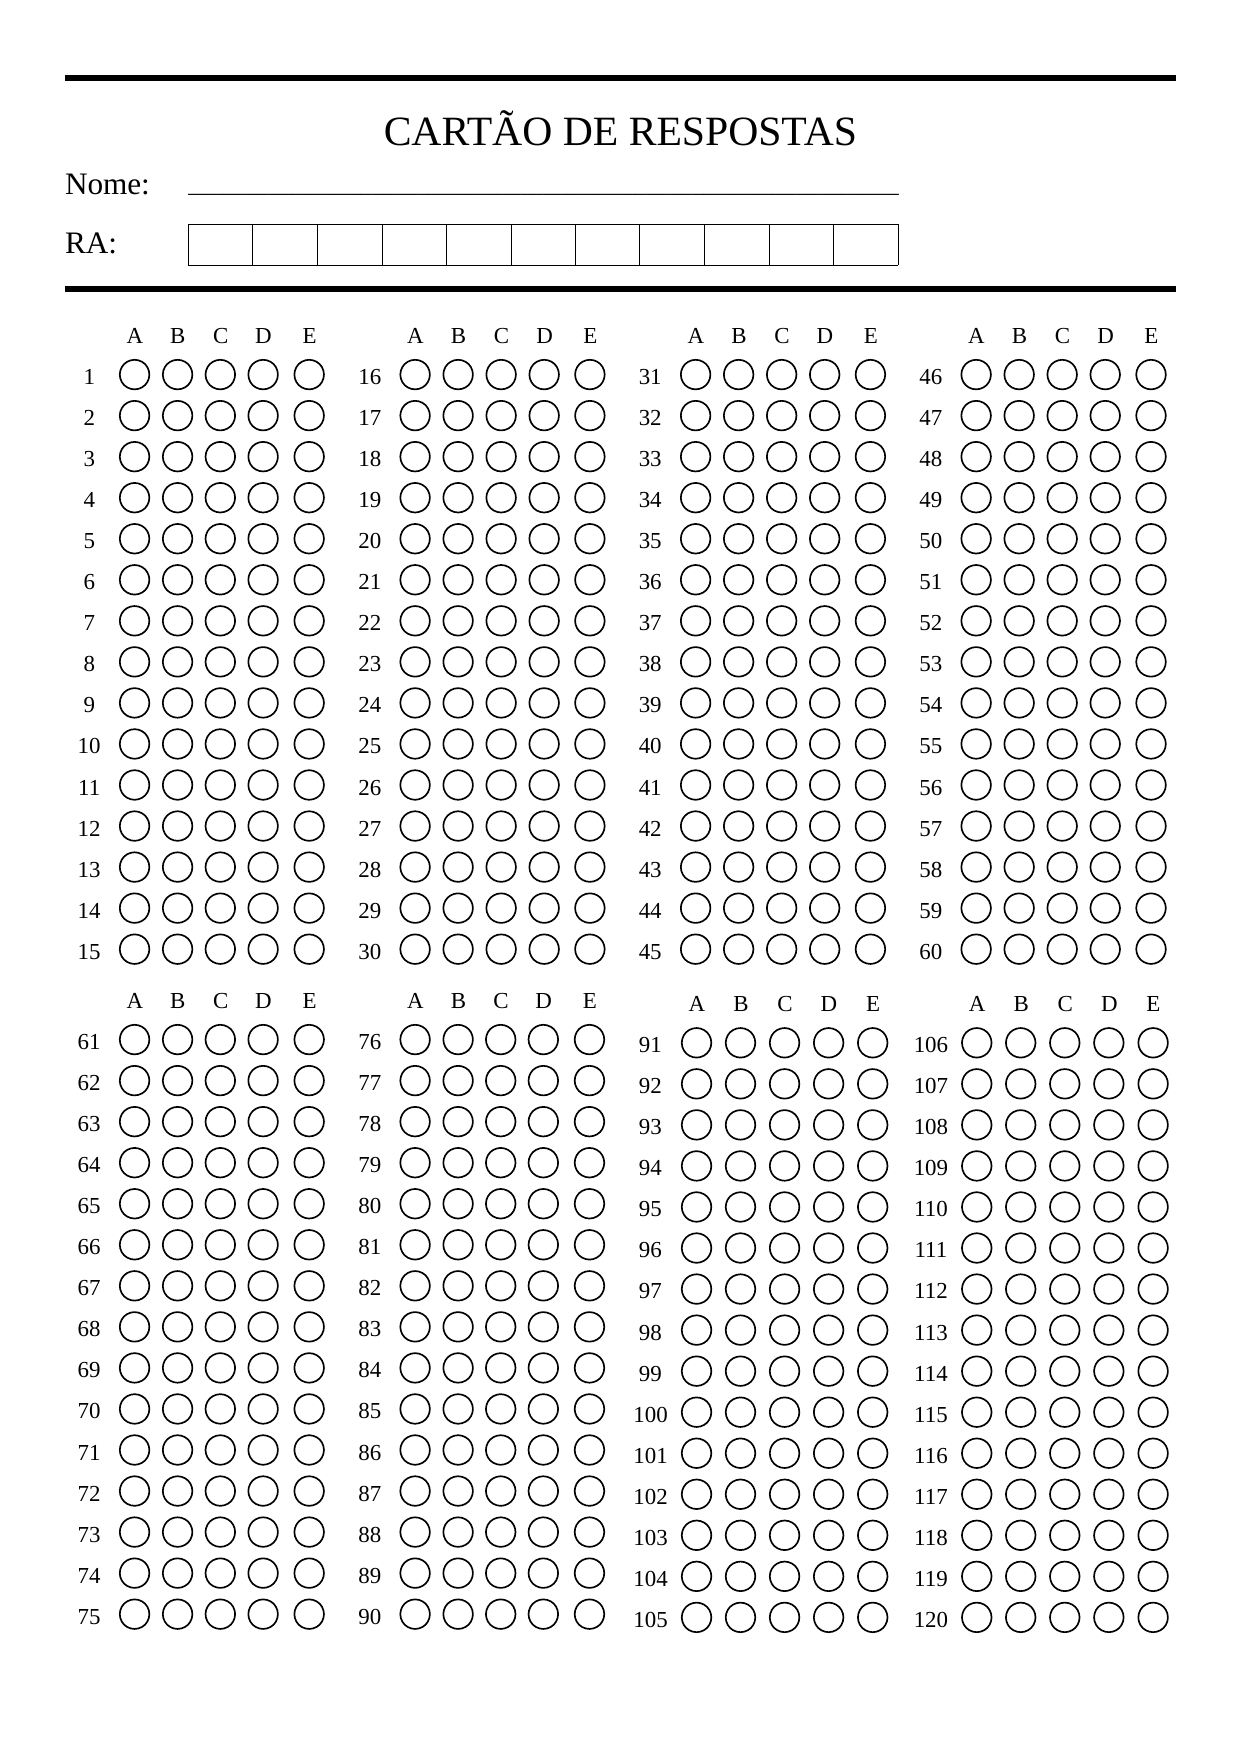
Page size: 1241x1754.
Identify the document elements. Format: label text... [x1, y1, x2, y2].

table_cell 4 [65, 477, 113, 518]
table_header C [480, 316, 523, 354]
table_cell [1087, 1392, 1131, 1433]
table_cell [1043, 1474, 1087, 1515]
table_cell [717, 354, 760, 395]
table_cell [394, 1553, 437, 1594]
table_cell [998, 765, 1041, 806]
table_cell [803, 929, 846, 970]
table_cell [803, 888, 846, 929]
table_cell [1087, 1269, 1131, 1310]
table_cell [242, 395, 285, 436]
table_cell [717, 641, 760, 682]
table_cell 17 [345, 395, 394, 436]
table_cell [760, 806, 803, 847]
table_cell [199, 1348, 242, 1388]
table_cell [998, 518, 1041, 559]
table_cell [242, 1101, 285, 1142]
table_header A [394, 316, 437, 354]
table_cell [437, 683, 480, 723]
table_cell [955, 847, 998, 888]
table_cell [1084, 847, 1127, 888]
table_cell [242, 806, 285, 847]
table_cell [717, 436, 760, 477]
table_cell [719, 1556, 763, 1597]
table_cell [955, 600, 998, 641]
table_cell [674, 354, 717, 395]
table_cell [394, 477, 437, 518]
table_cell [674, 929, 717, 970]
table_cell [156, 1553, 199, 1594]
table_cell [113, 1060, 156, 1101]
table_cell [1041, 395, 1084, 436]
table_cell [675, 1228, 719, 1269]
table_header E [1127, 316, 1175, 354]
table_cell [565, 1471, 614, 1512]
table_header D [803, 316, 846, 354]
table_cell [763, 1064, 807, 1104]
table_cell [480, 1430, 522, 1471]
table_cell 46 [906, 354, 955, 395]
table_cell 109 [906, 1146, 955, 1187]
table_cell [437, 1224, 480, 1265]
table_cell [113, 1512, 156, 1553]
table_cell [480, 929, 523, 970]
table_cell [675, 1187, 719, 1228]
table_cell [674, 806, 717, 847]
table_cell [675, 1474, 719, 1515]
table_cell [156, 1142, 199, 1183]
table_cell [803, 518, 846, 559]
table_cell [285, 724, 334, 764]
table_cell [1131, 1023, 1175, 1063]
table_cell [394, 1512, 437, 1553]
table_cell [998, 436, 1041, 477]
table_cell [674, 641, 717, 682]
table_cell 29 [345, 888, 394, 929]
table_cell [285, 1101, 334, 1142]
table_cell [955, 1023, 999, 1063]
table_cell [522, 1224, 565, 1265]
table_header C [199, 316, 242, 354]
table_cell [199, 395, 242, 436]
table_cell 98 [626, 1310, 674, 1351]
table_cell 8 [65, 641, 113, 682]
table_cell [1127, 559, 1175, 600]
table_cell [113, 600, 156, 641]
table_cell 56 [906, 765, 955, 806]
table_cell [565, 1389, 614, 1429]
table_cell 117 [906, 1474, 955, 1515]
table_cell [763, 1433, 807, 1474]
table_cell 38 [626, 641, 674, 682]
table_cell [522, 1142, 565, 1183]
table_cell [851, 1105, 895, 1146]
table_header E [846, 316, 895, 354]
table_cell [522, 1553, 565, 1594]
table_cell ______________________________________________________________ [183, 160, 1181, 218]
table_cell [113, 1348, 156, 1388]
table_cell [437, 1306, 480, 1347]
table_cell [156, 1306, 199, 1347]
table_header [576, 225, 639, 264]
table_cell [199, 888, 242, 929]
table_cell [394, 1389, 437, 1429]
table_cell 3 [65, 436, 113, 477]
table_cell [763, 1228, 807, 1269]
table_cell [199, 518, 242, 559]
table_cell [1127, 436, 1175, 477]
table_cell [522, 1512, 565, 1553]
table_cell [156, 477, 199, 518]
table_cell [199, 1101, 242, 1142]
table_cell [199, 641, 242, 682]
table_cell [285, 395, 334, 436]
table_cell 84 [345, 1348, 394, 1388]
table_cell [846, 724, 895, 764]
table_cell [480, 1183, 522, 1224]
table_header A [955, 316, 998, 354]
table_cell [675, 1064, 719, 1104]
table_cell [999, 1064, 1043, 1104]
table_cell [1087, 1064, 1131, 1104]
table_cell [807, 1064, 851, 1104]
table_cell [566, 724, 614, 764]
table_cell [480, 436, 523, 477]
table_header B [999, 981, 1043, 1022]
table_cell [566, 888, 614, 929]
table_cell [999, 1269, 1043, 1310]
table_cell [851, 1146, 895, 1187]
table_cell [717, 395, 760, 436]
table_cell [955, 1105, 999, 1146]
table_header E [565, 981, 614, 1019]
table_header E [285, 981, 334, 1019]
table_cell 114 [906, 1351, 955, 1392]
table_cell [156, 1019, 199, 1060]
table_cell [242, 1142, 285, 1183]
table_cell 61 [65, 1019, 113, 1060]
table_cell [1127, 847, 1175, 888]
table_cell [113, 1019, 156, 1060]
table_cell [675, 1310, 719, 1351]
table_cell [1084, 724, 1127, 764]
table_cell [522, 1348, 565, 1388]
table_cell [763, 1351, 807, 1392]
table_cell [156, 1512, 199, 1553]
table_cell 53 [906, 641, 955, 682]
table_cell [480, 518, 523, 559]
table_cell [242, 1060, 285, 1101]
table_cell [1041, 765, 1084, 806]
table_cell [437, 929, 480, 970]
table_cell 5 [65, 518, 113, 559]
table_cell [955, 1351, 999, 1392]
table_cell [760, 477, 803, 518]
table_cell [285, 1306, 334, 1347]
table_cell 24 [345, 683, 394, 723]
table_cell [285, 559, 334, 600]
table_cell [113, 1224, 156, 1265]
table_cell 15 [65, 929, 113, 970]
table_cell [437, 559, 480, 600]
table_cell [846, 929, 895, 970]
table_cell [1131, 1146, 1175, 1187]
table_cell [156, 765, 199, 806]
table_cell [480, 724, 523, 764]
table_cell 92 [626, 1064, 674, 1104]
table_cell [955, 1187, 999, 1228]
table_cell [851, 1515, 895, 1556]
table_cell [565, 1594, 614, 1635]
table_cell [437, 600, 480, 641]
table_cell [242, 683, 285, 723]
table_cell [998, 395, 1041, 436]
table_cell [480, 1553, 522, 1594]
table_header B [156, 981, 199, 1019]
table_cell [394, 600, 437, 641]
table_cell [998, 477, 1041, 518]
table_cell 54 [906, 683, 955, 723]
table_cell [242, 724, 285, 764]
table_cell [1084, 395, 1127, 436]
table_cell 120 [906, 1597, 955, 1638]
table_cell [566, 395, 614, 436]
table_cell [480, 1389, 522, 1429]
table_cell 45 [626, 929, 674, 970]
table_header [65, 316, 113, 354]
table_cell [565, 1306, 614, 1347]
table_cell [285, 1594, 334, 1635]
table_cell [566, 847, 614, 888]
table_cell [901, 976, 1181, 1644]
table_cell [394, 1348, 437, 1388]
table_cell [285, 354, 334, 395]
table_cell [999, 1433, 1043, 1474]
table_cell [199, 1512, 242, 1553]
table_cell [394, 354, 437, 395]
table_cell [242, 1019, 285, 1060]
table_cell [620, 311, 901, 976]
table_cell [763, 1515, 807, 1556]
table_header [626, 316, 674, 354]
table_cell 2 [65, 395, 113, 436]
table_cell [523, 641, 566, 682]
table_cell [437, 436, 480, 477]
table_cell [437, 395, 480, 436]
table_cell [846, 683, 895, 723]
table_cell [1084, 477, 1127, 518]
table_cell [760, 724, 803, 764]
table_cell 28 [345, 847, 394, 888]
table_cell 78 [345, 1101, 394, 1142]
table_cell [717, 477, 760, 518]
table_cell [851, 1556, 895, 1597]
table_cell [719, 1351, 763, 1392]
table_cell 52 [906, 600, 955, 641]
table_cell [851, 1351, 895, 1392]
table_cell [998, 724, 1041, 764]
table_cell [763, 1474, 807, 1515]
table_cell [522, 1183, 565, 1224]
table_cell [565, 1430, 614, 1471]
table_header C [760, 316, 803, 354]
table_cell [199, 1142, 242, 1183]
table_cell [999, 1023, 1043, 1063]
table_cell [199, 1389, 242, 1429]
table_cell [242, 1183, 285, 1224]
table_cell [1127, 765, 1175, 806]
table_cell [760, 436, 803, 477]
table_cell [480, 888, 523, 929]
table_cell [480, 477, 523, 518]
table_cell 13 [65, 847, 113, 888]
table_cell [113, 1553, 156, 1594]
table_cell [999, 1146, 1043, 1187]
table_header [383, 225, 446, 264]
table_cell [565, 1265, 614, 1306]
table_cell [437, 1101, 480, 1142]
table_cell [1131, 1515, 1175, 1556]
table_cell [199, 1019, 242, 1060]
table_cell [999, 1228, 1043, 1269]
table_cell [675, 1105, 719, 1146]
table_cell [285, 683, 334, 723]
table_cell [156, 1471, 199, 1512]
table_cell [156, 888, 199, 929]
table_cell [113, 806, 156, 847]
table_cell 41 [626, 765, 674, 806]
table_cell [480, 847, 523, 888]
table_cell 95 [626, 1187, 674, 1228]
table_cell [394, 765, 437, 806]
table_header B [998, 316, 1041, 354]
table_cell [803, 600, 846, 641]
table_cell [719, 1187, 763, 1228]
table_cell [851, 1474, 895, 1515]
table_cell [480, 559, 523, 600]
table_cell [242, 518, 285, 559]
table_cell [955, 1269, 999, 1310]
table_header E [285, 316, 334, 354]
table_cell [998, 559, 1041, 600]
table_cell [717, 806, 760, 847]
table_cell [955, 1433, 999, 1474]
table_cell [1084, 354, 1127, 395]
table_cell [1084, 600, 1127, 641]
table_cell [807, 1310, 851, 1351]
table_cell [113, 888, 156, 929]
table_cell [566, 436, 614, 477]
table_header A [394, 981, 437, 1019]
table_cell [760, 888, 803, 929]
table_cell [113, 1101, 156, 1142]
table_cell [760, 929, 803, 970]
table_cell [955, 683, 998, 723]
table_header [834, 225, 898, 264]
table_cell 63 [65, 1101, 113, 1142]
table_cell [242, 354, 285, 395]
table_cell [156, 518, 199, 559]
table_cell [199, 1183, 242, 1224]
table_cell [1127, 477, 1175, 518]
table_cell [522, 1060, 565, 1101]
table_cell [565, 1553, 614, 1594]
table_cell 97 [626, 1269, 674, 1310]
table_cell [437, 765, 480, 806]
table_cell [113, 724, 156, 764]
table_cell [437, 888, 480, 929]
table_cell [717, 765, 760, 806]
table_cell [437, 477, 480, 518]
table_cell [480, 1471, 522, 1512]
table_cell [285, 436, 334, 477]
table_cell 62 [65, 1060, 113, 1101]
table_cell [437, 1553, 480, 1594]
table_cell [955, 1392, 999, 1433]
table_cell [760, 847, 803, 888]
table_cell [394, 1142, 437, 1183]
table_header [770, 225, 833, 264]
table_cell [807, 1597, 851, 1638]
table_cell [1131, 1433, 1175, 1474]
table_cell [242, 847, 285, 888]
table_cell [285, 600, 334, 641]
table_cell 42 [626, 806, 674, 847]
table_cell [807, 1105, 851, 1146]
table_header A [675, 981, 719, 1022]
table_cell [113, 1183, 156, 1224]
table_cell 89 [345, 1553, 394, 1594]
table_cell [1131, 1392, 1175, 1433]
table_cell [285, 1265, 334, 1306]
table_cell [566, 518, 614, 559]
table_cell [717, 559, 760, 600]
table_cell [760, 559, 803, 600]
table_cell [1127, 518, 1175, 559]
table_cell [620, 976, 901, 1644]
table_cell [803, 724, 846, 764]
table_cell [1043, 1269, 1087, 1310]
table_cell [675, 1515, 719, 1556]
table_cell [394, 683, 437, 723]
table_cell [807, 1187, 851, 1228]
table_header [59, 59, 1181, 101]
table_cell [480, 683, 523, 723]
table_cell [1087, 1474, 1131, 1515]
table_cell [719, 1310, 763, 1351]
table_cell [998, 888, 1041, 929]
table_cell [565, 1512, 614, 1553]
table_cell 82 [345, 1265, 394, 1306]
table_cell [719, 1064, 763, 1104]
table_cell [522, 1265, 565, 1306]
table_cell [156, 1348, 199, 1388]
table_cell [807, 1146, 851, 1187]
table_cell [999, 1474, 1043, 1515]
table_cell [719, 1515, 763, 1556]
table_cell [846, 641, 895, 682]
table_cell [285, 765, 334, 806]
table_cell 7 [65, 600, 113, 641]
table_cell [763, 1310, 807, 1351]
table_cell [1084, 559, 1127, 600]
table_cell [1127, 354, 1175, 395]
table_cell [846, 806, 895, 847]
table_cell [719, 1392, 763, 1433]
table_cell [1131, 1597, 1175, 1638]
table_cell [156, 847, 199, 888]
table_cell [394, 847, 437, 888]
table_cell [1131, 1556, 1175, 1597]
table_header A [113, 981, 156, 1019]
table_cell 100 [626, 1392, 674, 1433]
table_cell [1127, 806, 1175, 847]
table_cell [1131, 1228, 1175, 1269]
table_cell [803, 683, 846, 723]
table_header D [1087, 981, 1131, 1022]
table_cell [394, 559, 437, 600]
table_cell [1127, 724, 1175, 764]
table_cell [565, 1101, 614, 1142]
table_cell [156, 1183, 199, 1224]
table_cell [480, 1060, 522, 1101]
table_cell 20 [345, 518, 394, 559]
table_header C [480, 981, 522, 1019]
table_cell [394, 888, 437, 929]
table_cell [394, 1471, 437, 1512]
table_cell [1043, 1064, 1087, 1104]
table_cell [999, 1310, 1043, 1351]
table_cell 55 [906, 724, 955, 764]
table_cell [719, 1228, 763, 1269]
table_header [640, 225, 704, 264]
table_cell [113, 929, 156, 970]
table_cell [113, 354, 156, 395]
table_cell [199, 1594, 242, 1635]
table_cell [955, 559, 998, 600]
table_cell 48 [906, 436, 955, 477]
table_cell [199, 1224, 242, 1265]
table_cell [156, 1101, 199, 1142]
table_cell [674, 477, 717, 518]
table_cell [156, 641, 199, 682]
table_cell [955, 641, 998, 682]
table_cell [719, 1023, 763, 1063]
table_cell [1043, 1187, 1087, 1228]
table_cell [846, 477, 895, 518]
table_cell [242, 436, 285, 477]
table_cell [1041, 724, 1084, 764]
table_cell [851, 1228, 895, 1269]
table_cell [763, 1187, 807, 1228]
table_cell [437, 1471, 480, 1512]
table_cell [763, 1269, 807, 1310]
table_header A [113, 316, 156, 354]
table_cell [1127, 395, 1175, 436]
table_cell [394, 1224, 437, 1265]
table_cell 99 [626, 1351, 674, 1392]
table_cell [523, 354, 566, 395]
table_header [626, 981, 674, 1022]
table_cell [998, 929, 1041, 970]
table_cell [846, 765, 895, 806]
table_cell [437, 641, 480, 682]
table_cell [480, 1594, 522, 1635]
table_cell [156, 436, 199, 477]
table_cell [760, 518, 803, 559]
table_cell [719, 1474, 763, 1515]
table_cell [1127, 600, 1175, 641]
table_header A [674, 316, 717, 354]
table_cell 110 [906, 1187, 955, 1228]
table_cell Nome: [59, 160, 182, 218]
table_cell 1 [65, 354, 113, 395]
table_cell [199, 436, 242, 477]
table_cell [1127, 929, 1175, 970]
table_cell [340, 311, 620, 976]
table_cell [199, 765, 242, 806]
table_cell [1041, 641, 1084, 682]
table_cell [1087, 1433, 1131, 1474]
table_cell [904, 219, 1181, 270]
table_cell [760, 354, 803, 395]
table_cell [1087, 1310, 1131, 1351]
table_cell 70 [65, 1389, 113, 1429]
table_cell [1084, 765, 1127, 806]
table_cell [394, 1101, 437, 1142]
table_cell [763, 1597, 807, 1638]
table_cell 116 [906, 1433, 955, 1474]
table_cell [394, 436, 437, 477]
table_cell [803, 395, 846, 436]
table_cell [1043, 1515, 1087, 1556]
table_cell [199, 477, 242, 518]
table_cell [113, 641, 156, 682]
table_cell [955, 888, 998, 929]
table_cell [760, 600, 803, 641]
table_cell 6 [65, 559, 113, 600]
table_cell 77 [345, 1060, 394, 1101]
table_cell [522, 1101, 565, 1142]
table_cell [803, 436, 846, 477]
table_header [65, 981, 113, 1019]
table_cell 51 [906, 559, 955, 600]
table_header [253, 225, 317, 264]
table_cell [156, 1265, 199, 1306]
table_header [189, 225, 252, 264]
table_cell [156, 724, 199, 764]
table_cell 112 [906, 1269, 955, 1310]
table_cell [1084, 518, 1127, 559]
table_cell [566, 477, 614, 518]
table_cell [1043, 1023, 1087, 1063]
table_cell [523, 477, 566, 518]
table_cell 76 [345, 1019, 394, 1060]
table_cell [183, 219, 904, 270]
table_cell 83 [345, 1306, 394, 1347]
table_cell 105 [626, 1597, 674, 1638]
table_cell [999, 1392, 1043, 1433]
table_header E [566, 316, 614, 354]
table_cell [285, 1019, 334, 1060]
table_cell [394, 1183, 437, 1224]
table_cell [955, 1556, 999, 1597]
table_cell [1041, 888, 1084, 929]
table_cell [522, 1306, 565, 1347]
table_header D [242, 316, 285, 354]
table_cell [674, 436, 717, 477]
table_cell [394, 929, 437, 970]
table_cell 32 [626, 395, 674, 436]
table_cell [156, 559, 199, 600]
table_cell [113, 683, 156, 723]
table_cell [199, 806, 242, 847]
table_cell [285, 1224, 334, 1265]
table_cell [113, 1594, 156, 1635]
table_cell [242, 1471, 285, 1512]
table_cell [480, 641, 523, 682]
table_cell 49 [906, 477, 955, 518]
table_cell [846, 847, 895, 888]
table_cell 102 [626, 1474, 674, 1515]
table_cell [437, 1183, 480, 1224]
table_cell [394, 1430, 437, 1471]
table_cell [955, 1228, 999, 1269]
table_cell [851, 1023, 895, 1063]
table_cell 65 [65, 1183, 113, 1224]
table_cell 39 [626, 683, 674, 723]
table_cell [394, 724, 437, 764]
table_cell [437, 847, 480, 888]
table_cell [480, 1224, 522, 1265]
table_cell [523, 929, 566, 970]
table_cell [846, 888, 895, 929]
table_header C [1041, 316, 1084, 354]
table_cell [901, 311, 1181, 976]
table_cell [717, 518, 760, 559]
table_cell [113, 395, 156, 436]
table_cell [1041, 477, 1084, 518]
table_cell [674, 765, 717, 806]
table_cell 107 [906, 1064, 955, 1104]
table_cell [719, 1269, 763, 1310]
table_cell 10 [65, 724, 113, 764]
table_cell [1087, 1146, 1131, 1187]
table_cell [199, 1471, 242, 1512]
table_cell [955, 724, 998, 764]
table_cell [565, 1183, 614, 1224]
table_cell [242, 929, 285, 970]
table_cell [566, 600, 614, 641]
table_cell [1087, 1228, 1131, 1269]
table_cell 26 [345, 765, 394, 806]
table_cell [1087, 1023, 1131, 1063]
table_cell [242, 477, 285, 518]
table_cell [674, 518, 717, 559]
table_cell [156, 600, 199, 641]
table_cell 12 [65, 806, 113, 847]
table_cell 111 [906, 1228, 955, 1269]
table_cell 101 [626, 1433, 674, 1474]
table_cell [1131, 1105, 1175, 1146]
table_header C [1043, 981, 1087, 1022]
table_cell [760, 395, 803, 436]
table_cell [955, 765, 998, 806]
table_cell 74 [65, 1553, 113, 1594]
table_cell 73 [65, 1512, 113, 1553]
table_cell [113, 1306, 156, 1347]
table_cell [1043, 1105, 1087, 1146]
table_cell [846, 354, 895, 395]
table_cell [999, 1187, 1043, 1228]
table_cell [566, 765, 614, 806]
table_cell [522, 1430, 565, 1471]
table_cell [522, 1019, 565, 1060]
table_cell 86 [345, 1430, 394, 1471]
table_cell [1043, 1433, 1087, 1474]
table_cell 36 [626, 559, 674, 600]
table_cell [437, 1142, 480, 1183]
table_cell [437, 1019, 480, 1060]
table_cell [566, 929, 614, 970]
table_cell [1131, 1064, 1175, 1104]
table_cell 18 [345, 436, 394, 477]
table_cell [1131, 1310, 1175, 1351]
table_cell [199, 1553, 242, 1594]
table_cell [674, 724, 717, 764]
table_cell [199, 600, 242, 641]
table_header [345, 316, 394, 354]
table_cell [760, 641, 803, 682]
table_cell [285, 1389, 334, 1429]
table_cell [522, 1389, 565, 1429]
table_cell [1043, 1228, 1087, 1269]
table_cell [113, 518, 156, 559]
table_cell [1041, 847, 1084, 888]
table_cell [1084, 888, 1127, 929]
table_cell [199, 724, 242, 764]
table_cell [719, 1433, 763, 1474]
table_cell [1041, 436, 1084, 477]
table_cell [113, 1142, 156, 1183]
table_cell 31 [626, 354, 674, 395]
table_cell [763, 1105, 807, 1146]
table_cell [156, 1389, 199, 1429]
table_cell [437, 1060, 480, 1101]
table_cell [846, 518, 895, 559]
table_cell 103 [626, 1515, 674, 1556]
table_cell [523, 518, 566, 559]
table_cell [242, 1265, 285, 1306]
table_cell [955, 1515, 999, 1556]
table_cell [674, 888, 717, 929]
table_cell [242, 888, 285, 929]
table_cell [285, 1512, 334, 1553]
table_cell 35 [626, 518, 674, 559]
table_header B [717, 316, 760, 354]
table_cell [156, 1594, 199, 1635]
table_cell [807, 1023, 851, 1063]
table_cell [523, 683, 566, 723]
table_cell [480, 354, 523, 395]
table_header D [523, 316, 566, 354]
table_cell [1041, 600, 1084, 641]
table_cell [675, 1351, 719, 1392]
table_cell 91 [626, 1023, 674, 1063]
table_cell [285, 806, 334, 847]
table_cell [846, 559, 895, 600]
table_cell [1084, 436, 1127, 477]
table_cell [437, 1512, 480, 1553]
table_cell 79 [345, 1142, 394, 1183]
table_cell [199, 1060, 242, 1101]
table_cell [156, 1224, 199, 1265]
table_cell [394, 1265, 437, 1306]
table_cell [437, 1389, 480, 1429]
table_header B [719, 981, 763, 1022]
table_cell 93 [626, 1105, 674, 1146]
table_cell [998, 683, 1041, 723]
table_cell [59, 976, 339, 1644]
table_cell [1127, 888, 1175, 929]
table_cell [480, 1306, 522, 1347]
table_cell [955, 1474, 999, 1515]
table_cell [1041, 929, 1084, 970]
table_cell 80 [345, 1183, 394, 1224]
table_cell [846, 436, 895, 477]
table_cell 119 [906, 1556, 955, 1597]
table_cell [242, 1430, 285, 1471]
table_cell [523, 559, 566, 600]
table_cell [523, 765, 566, 806]
table_cell [719, 1146, 763, 1187]
table_cell [1127, 683, 1175, 723]
table_cell [480, 1348, 522, 1388]
table_cell [242, 559, 285, 600]
table_cell [394, 1306, 437, 1347]
table_cell [285, 1142, 334, 1183]
table_cell [807, 1433, 851, 1474]
table_cell [113, 1471, 156, 1512]
table_cell [242, 765, 285, 806]
table_cell [480, 765, 523, 806]
table_header [512, 225, 575, 264]
table_cell [565, 1224, 614, 1265]
table_cell [285, 1060, 334, 1101]
table_cell [999, 1105, 1043, 1146]
table_cell [523, 888, 566, 929]
table_cell [242, 1389, 285, 1429]
table_cell [1043, 1146, 1087, 1187]
table_cell [285, 1348, 334, 1388]
table_cell [1087, 1351, 1131, 1392]
table_header D [242, 981, 285, 1019]
table_cell [760, 683, 803, 723]
table_cell [156, 354, 199, 395]
table_header [906, 316, 955, 354]
table_cell 47 [906, 395, 955, 436]
table_cell [1131, 1351, 1175, 1392]
table_cell [1087, 1597, 1131, 1638]
table_header C [199, 981, 242, 1019]
table_cell [955, 354, 998, 395]
table_header [318, 225, 382, 264]
table_cell [113, 477, 156, 518]
table_cell [674, 847, 717, 888]
table_cell [285, 1183, 334, 1224]
table_cell 59 [906, 888, 955, 929]
table_cell [285, 929, 334, 970]
table_cell CARTÃO DE RESPOSTAS [59, 101, 1181, 160]
table_cell 37 [626, 600, 674, 641]
table_cell [242, 1512, 285, 1553]
table_cell [675, 1556, 719, 1597]
table_cell [437, 724, 480, 764]
table_cell [807, 1474, 851, 1515]
table_cell [285, 1430, 334, 1471]
table_cell 30 [345, 929, 394, 970]
table_cell [1131, 1187, 1175, 1228]
table_header D [1084, 316, 1127, 354]
table_cell [803, 847, 846, 888]
table_cell [394, 806, 437, 847]
table_cell [719, 1105, 763, 1146]
table_cell [1043, 1310, 1087, 1351]
table_cell [1084, 641, 1127, 682]
table_cell [851, 1269, 895, 1310]
table_cell [242, 1306, 285, 1347]
table_cell [523, 724, 566, 764]
table_cell 88 [345, 1512, 394, 1553]
table_cell [199, 1430, 242, 1471]
table_cell 118 [906, 1515, 955, 1556]
table_cell [437, 1265, 480, 1306]
table_cell 14 [65, 888, 113, 929]
table_cell [523, 806, 566, 847]
table_cell [566, 559, 614, 600]
table_cell [674, 559, 717, 600]
table_cell [675, 1392, 719, 1433]
table_cell [113, 1389, 156, 1429]
table_cell [955, 929, 998, 970]
table_cell [807, 1351, 851, 1392]
table_cell [156, 929, 199, 970]
table_cell [675, 1023, 719, 1063]
table_cell 113 [906, 1310, 955, 1351]
table_cell [242, 1594, 285, 1635]
table_cell [523, 436, 566, 477]
table_cell [1084, 806, 1127, 847]
table_cell RA: [59, 219, 182, 270]
table_cell [522, 1594, 565, 1635]
table_cell [156, 683, 199, 723]
table_cell [807, 1515, 851, 1556]
table_cell [955, 1310, 999, 1351]
table_cell [242, 1348, 285, 1388]
table_cell 90 [345, 1594, 394, 1635]
table_cell 34 [626, 477, 674, 518]
table_cell 9 [65, 683, 113, 723]
table_cell [1087, 1105, 1131, 1146]
table_cell [674, 395, 717, 436]
table_cell [803, 559, 846, 600]
table_cell 104 [626, 1556, 674, 1597]
table_cell [1127, 641, 1175, 682]
table_cell 64 [65, 1142, 113, 1183]
table_header [447, 225, 511, 264]
table_cell [803, 354, 846, 395]
table_cell 87 [345, 1471, 394, 1512]
table_cell 67 [65, 1265, 113, 1306]
table_cell [1087, 1187, 1131, 1228]
table_cell [851, 1310, 895, 1351]
table_cell [1043, 1556, 1087, 1597]
table_cell [1084, 929, 1127, 970]
table_cell 22 [345, 600, 394, 641]
table_cell 68 [65, 1306, 113, 1347]
table_cell [480, 600, 523, 641]
table_cell [717, 600, 760, 641]
table_cell [285, 477, 334, 518]
table_cell 94 [626, 1146, 674, 1187]
table_cell [394, 518, 437, 559]
table_cell [437, 1594, 480, 1635]
table_cell [1043, 1392, 1087, 1433]
table_cell [803, 477, 846, 518]
table_cell [998, 806, 1041, 847]
table_cell [480, 1101, 522, 1142]
table_cell 106 [906, 1023, 955, 1063]
table_cell [999, 1556, 1043, 1597]
table_cell [565, 1348, 614, 1388]
table_cell [285, 641, 334, 682]
table_cell [1041, 683, 1084, 723]
table_cell [394, 395, 437, 436]
table_cell 27 [345, 806, 394, 847]
table_cell [285, 888, 334, 929]
table_cell [242, 1553, 285, 1594]
table_header B [437, 981, 480, 1019]
table_cell [437, 354, 480, 395]
table_cell [998, 847, 1041, 888]
table_cell [851, 1597, 895, 1638]
table_cell [285, 518, 334, 559]
table_cell [523, 600, 566, 641]
table_cell [565, 1019, 614, 1060]
table_cell [717, 683, 760, 723]
table_cell [955, 395, 998, 436]
table_cell [113, 436, 156, 477]
table_cell [566, 683, 614, 723]
table_cell 81 [345, 1224, 394, 1265]
table_cell [199, 683, 242, 723]
table_cell 40 [626, 724, 674, 764]
table_cell 16 [345, 354, 394, 395]
table_cell [59, 270, 1181, 311]
table_cell [394, 1019, 437, 1060]
table_header D [522, 981, 565, 1019]
table_cell [199, 1306, 242, 1347]
table_cell [760, 765, 803, 806]
table_cell 60 [906, 929, 955, 970]
table_cell [846, 395, 895, 436]
table_cell 85 [345, 1389, 394, 1429]
table_cell 71 [65, 1430, 113, 1471]
table_header E [1131, 981, 1175, 1022]
table_cell [1043, 1597, 1087, 1638]
table_cell [807, 1392, 851, 1433]
table_cell [565, 1142, 614, 1183]
table_cell [113, 1430, 156, 1471]
table_cell [523, 395, 566, 436]
table_cell [675, 1146, 719, 1187]
table_header D [807, 981, 851, 1022]
table_cell 25 [345, 724, 394, 764]
table_cell [523, 847, 566, 888]
table_cell [156, 1430, 199, 1471]
table_cell [113, 1265, 156, 1306]
table_cell [1041, 354, 1084, 395]
table_header B [156, 316, 199, 354]
table_cell [480, 1265, 522, 1306]
table_cell [675, 1433, 719, 1474]
table_cell 43 [626, 847, 674, 888]
table_header C [763, 981, 807, 1022]
table_cell 11 [65, 765, 113, 806]
table_cell [807, 1556, 851, 1597]
table_cell [763, 1556, 807, 1597]
table_cell [480, 806, 523, 847]
table_cell [156, 1060, 199, 1101]
table_cell [437, 1430, 480, 1471]
table_cell [199, 354, 242, 395]
table_cell [675, 1597, 719, 1638]
table_cell [199, 929, 242, 970]
table_cell [1041, 518, 1084, 559]
table_cell [113, 559, 156, 600]
table_header [705, 225, 769, 264]
table_cell [803, 806, 846, 847]
table_cell [1084, 683, 1127, 723]
table_cell [480, 1512, 522, 1553]
table_cell 66 [65, 1224, 113, 1265]
table_cell [717, 724, 760, 764]
table_cell [1131, 1269, 1175, 1310]
table_cell [998, 354, 1041, 395]
table_cell [199, 847, 242, 888]
table_cell [340, 976, 620, 1644]
table_cell [675, 1269, 719, 1310]
table_cell 69 [65, 1348, 113, 1388]
table_cell [199, 559, 242, 600]
table_cell [566, 806, 614, 847]
table_cell [955, 518, 998, 559]
table_cell [674, 600, 717, 641]
table_cell [763, 1146, 807, 1187]
table_cell [803, 641, 846, 682]
table_cell [717, 888, 760, 929]
table_cell [955, 477, 998, 518]
table_cell [242, 1224, 285, 1265]
table_cell [1043, 1351, 1087, 1392]
table_cell [394, 641, 437, 682]
table_cell [851, 1187, 895, 1228]
table_cell 57 [906, 806, 955, 847]
table_cell [998, 641, 1041, 682]
table_cell [851, 1433, 895, 1474]
table_cell [999, 1351, 1043, 1392]
table_cell [1041, 806, 1084, 847]
table_cell [565, 1060, 614, 1101]
table_cell [285, 1553, 334, 1594]
table_cell [851, 1064, 895, 1104]
table_header B [437, 316, 480, 354]
table_cell [242, 641, 285, 682]
table_cell [999, 1515, 1043, 1556]
table_cell [113, 765, 156, 806]
table_cell [480, 1142, 522, 1183]
table_cell [394, 1060, 437, 1101]
table_cell 23 [345, 641, 394, 682]
table_cell [955, 1597, 999, 1638]
table_cell [803, 765, 846, 806]
table_cell [846, 600, 895, 641]
table_cell 50 [906, 518, 955, 559]
table_cell [156, 395, 199, 436]
table_cell [437, 1348, 480, 1388]
table_cell [394, 1594, 437, 1635]
table_cell [955, 436, 998, 477]
table_cell [1087, 1556, 1131, 1597]
table_cell 19 [345, 477, 394, 518]
table_cell [719, 1597, 763, 1638]
table_cell [674, 683, 717, 723]
table_cell 96 [626, 1228, 674, 1269]
table_cell [717, 847, 760, 888]
table_cell [763, 1392, 807, 1433]
table_cell [999, 1597, 1043, 1638]
table_cell 21 [345, 559, 394, 600]
table_cell [1131, 1474, 1175, 1515]
table_cell [437, 806, 480, 847]
table_cell 108 [906, 1105, 955, 1146]
table_cell [522, 1471, 565, 1512]
table_cell [998, 600, 1041, 641]
table_cell [437, 518, 480, 559]
table_cell 33 [626, 436, 674, 477]
table_cell [763, 1023, 807, 1063]
table_cell [199, 1265, 242, 1306]
table_cell [1041, 559, 1084, 600]
table_cell [480, 395, 523, 436]
table_cell [1087, 1515, 1131, 1556]
table_cell 58 [906, 847, 955, 888]
table_header [906, 981, 955, 1022]
table_header [345, 981, 394, 1019]
table_cell 44 [626, 888, 674, 929]
table_cell 115 [906, 1392, 955, 1433]
table_cell [285, 847, 334, 888]
table_cell [566, 641, 614, 682]
table_header E [851, 981, 895, 1022]
table_cell [242, 600, 285, 641]
table_cell [285, 1471, 334, 1512]
table_cell [955, 1064, 999, 1104]
table_cell [807, 1228, 851, 1269]
table_header A [955, 981, 999, 1022]
table_cell [156, 806, 199, 847]
table_cell [955, 806, 998, 847]
table_cell 75 [65, 1594, 113, 1635]
table_cell [717, 929, 760, 970]
table_cell [59, 311, 339, 976]
table_cell [955, 1146, 999, 1187]
table_cell [566, 354, 614, 395]
table_cell [113, 847, 156, 888]
table_cell [851, 1392, 895, 1433]
table_cell 72 [65, 1471, 113, 1512]
table_cell [480, 1019, 522, 1060]
table_cell [807, 1269, 851, 1310]
